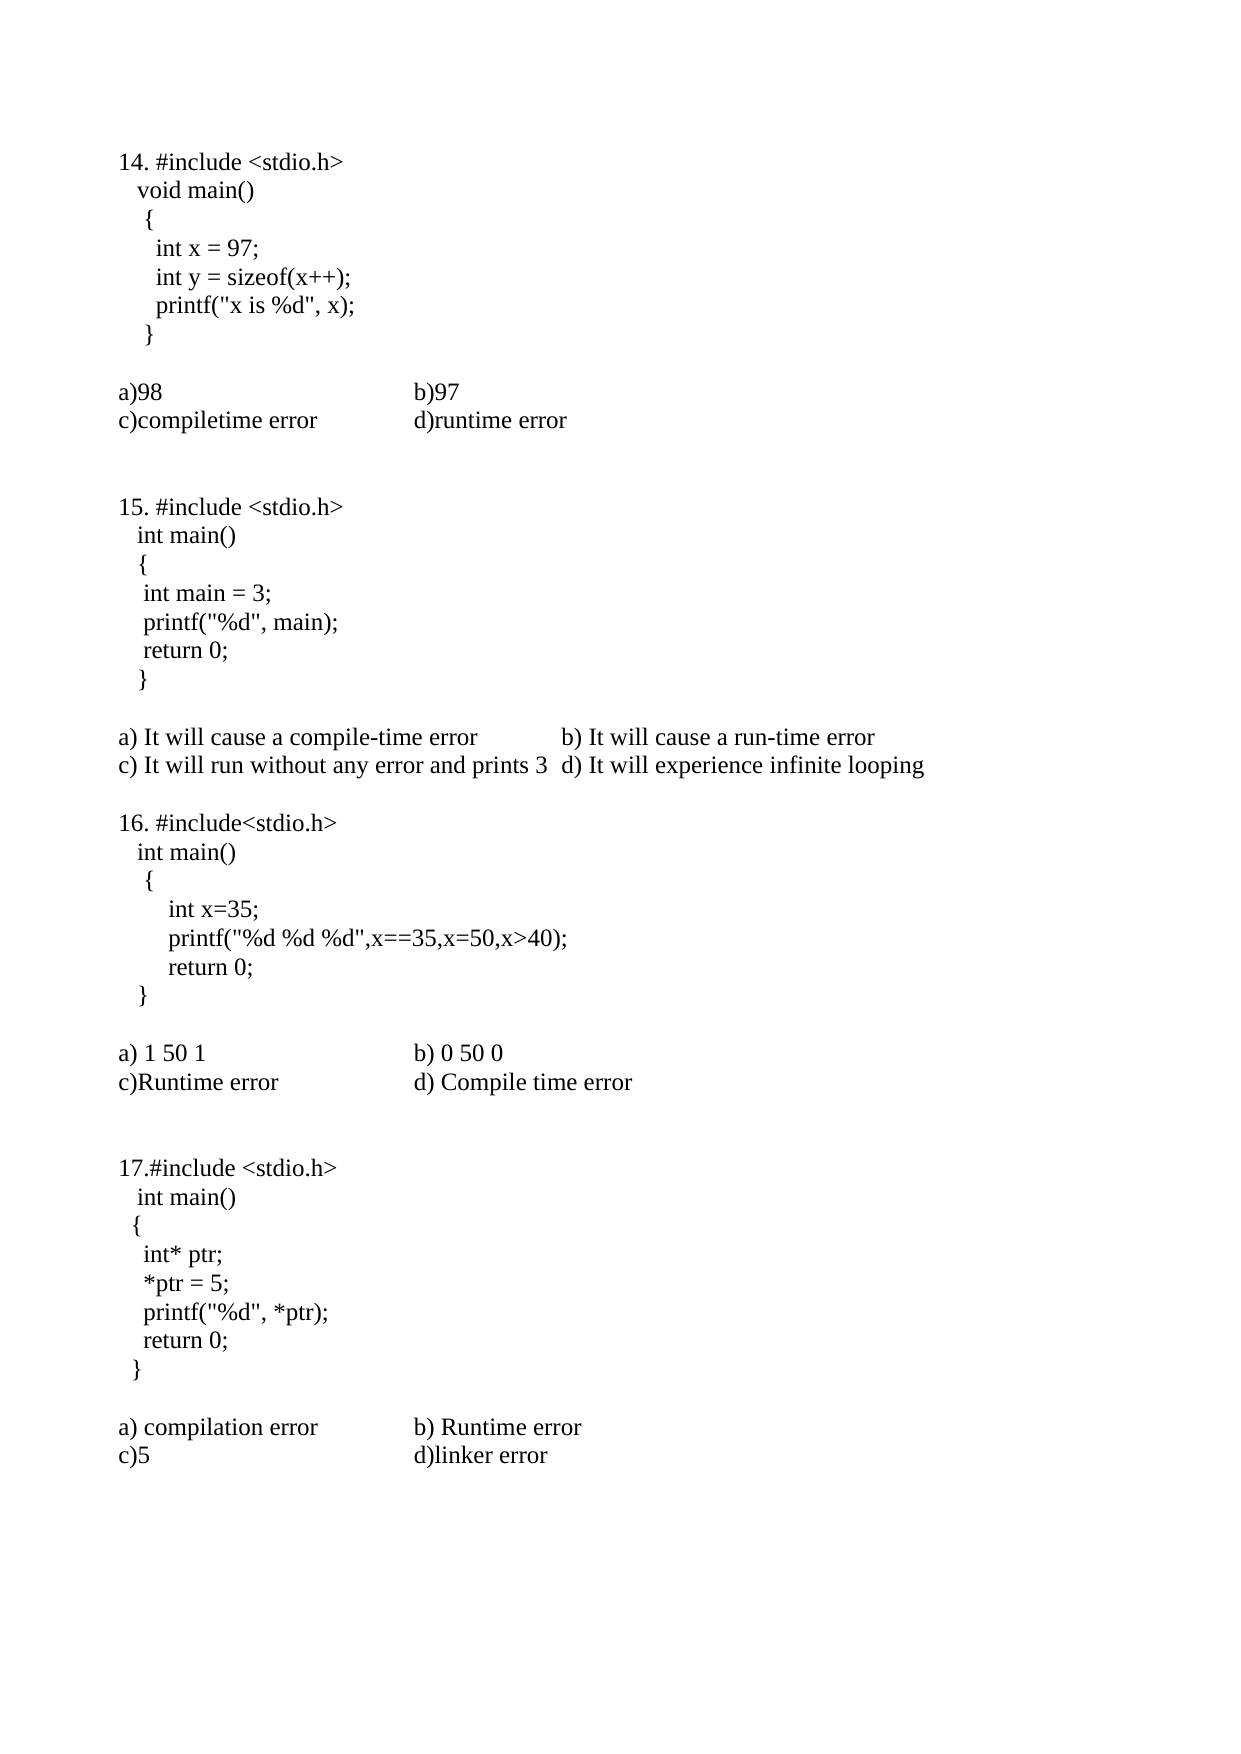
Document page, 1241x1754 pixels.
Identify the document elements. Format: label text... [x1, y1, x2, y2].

text a) It will cause a compile-time error b) It will cause a run-time error [118, 722, 1122, 751]
text return 0; [118, 1326, 1122, 1354]
text c) It will run without any error and prints 3 d) It will experience infinite looping [118, 751, 1122, 779]
text int x=35; [118, 894, 1122, 923]
text int main() [118, 1182, 1122, 1211]
text { [118, 204, 1122, 233]
text a)98 b)97 [118, 377, 1122, 406]
text } [118, 1354, 1122, 1383]
text int x = 97; [118, 233, 1122, 262]
text int y = sizeof(x++); [118, 262, 1122, 291]
text printf("%d", *ptr); [118, 1297, 1122, 1326]
text } [118, 319, 1122, 348]
text { [118, 866, 1122, 894]
text } [118, 981, 1122, 1009]
text 14. #include <stdio.h> [118, 147, 1122, 176]
text c)Runtime error d) Compile time error [118, 1067, 1122, 1096]
text 16. #include<stdio.h> [118, 808, 1122, 837]
text int main() [118, 837, 1122, 866]
text a) 1 50 1 b) 0 50 0 [118, 1038, 1122, 1067]
text printf("%d %d %d",x==35,x=50,x>40); [118, 923, 1122, 952]
text void main() [118, 176, 1122, 204]
text { [118, 1211, 1122, 1239]
text printf("x is %d", x); [118, 291, 1122, 319]
text return 0; [118, 952, 1122, 981]
text int main() [118, 521, 1122, 549]
text printf("%d", main); [118, 607, 1122, 636]
text return 0; [118, 636, 1122, 664]
text int* ptr; [118, 1239, 1122, 1268]
text int main = 3; [118, 578, 1122, 607]
text a) compilation error b) Runtime error [118, 1412, 1122, 1441]
text 17.#include <stdio.h> [118, 1153, 1122, 1182]
text } [118, 664, 1122, 693]
text c)compiletime error d)runtime error [118, 406, 1122, 434]
text { [118, 549, 1122, 578]
text *ptr = 5; [118, 1268, 1122, 1297]
text 15. #include <stdio.h> [118, 492, 1122, 521]
text c)5 d)linker error [118, 1441, 1122, 1469]
